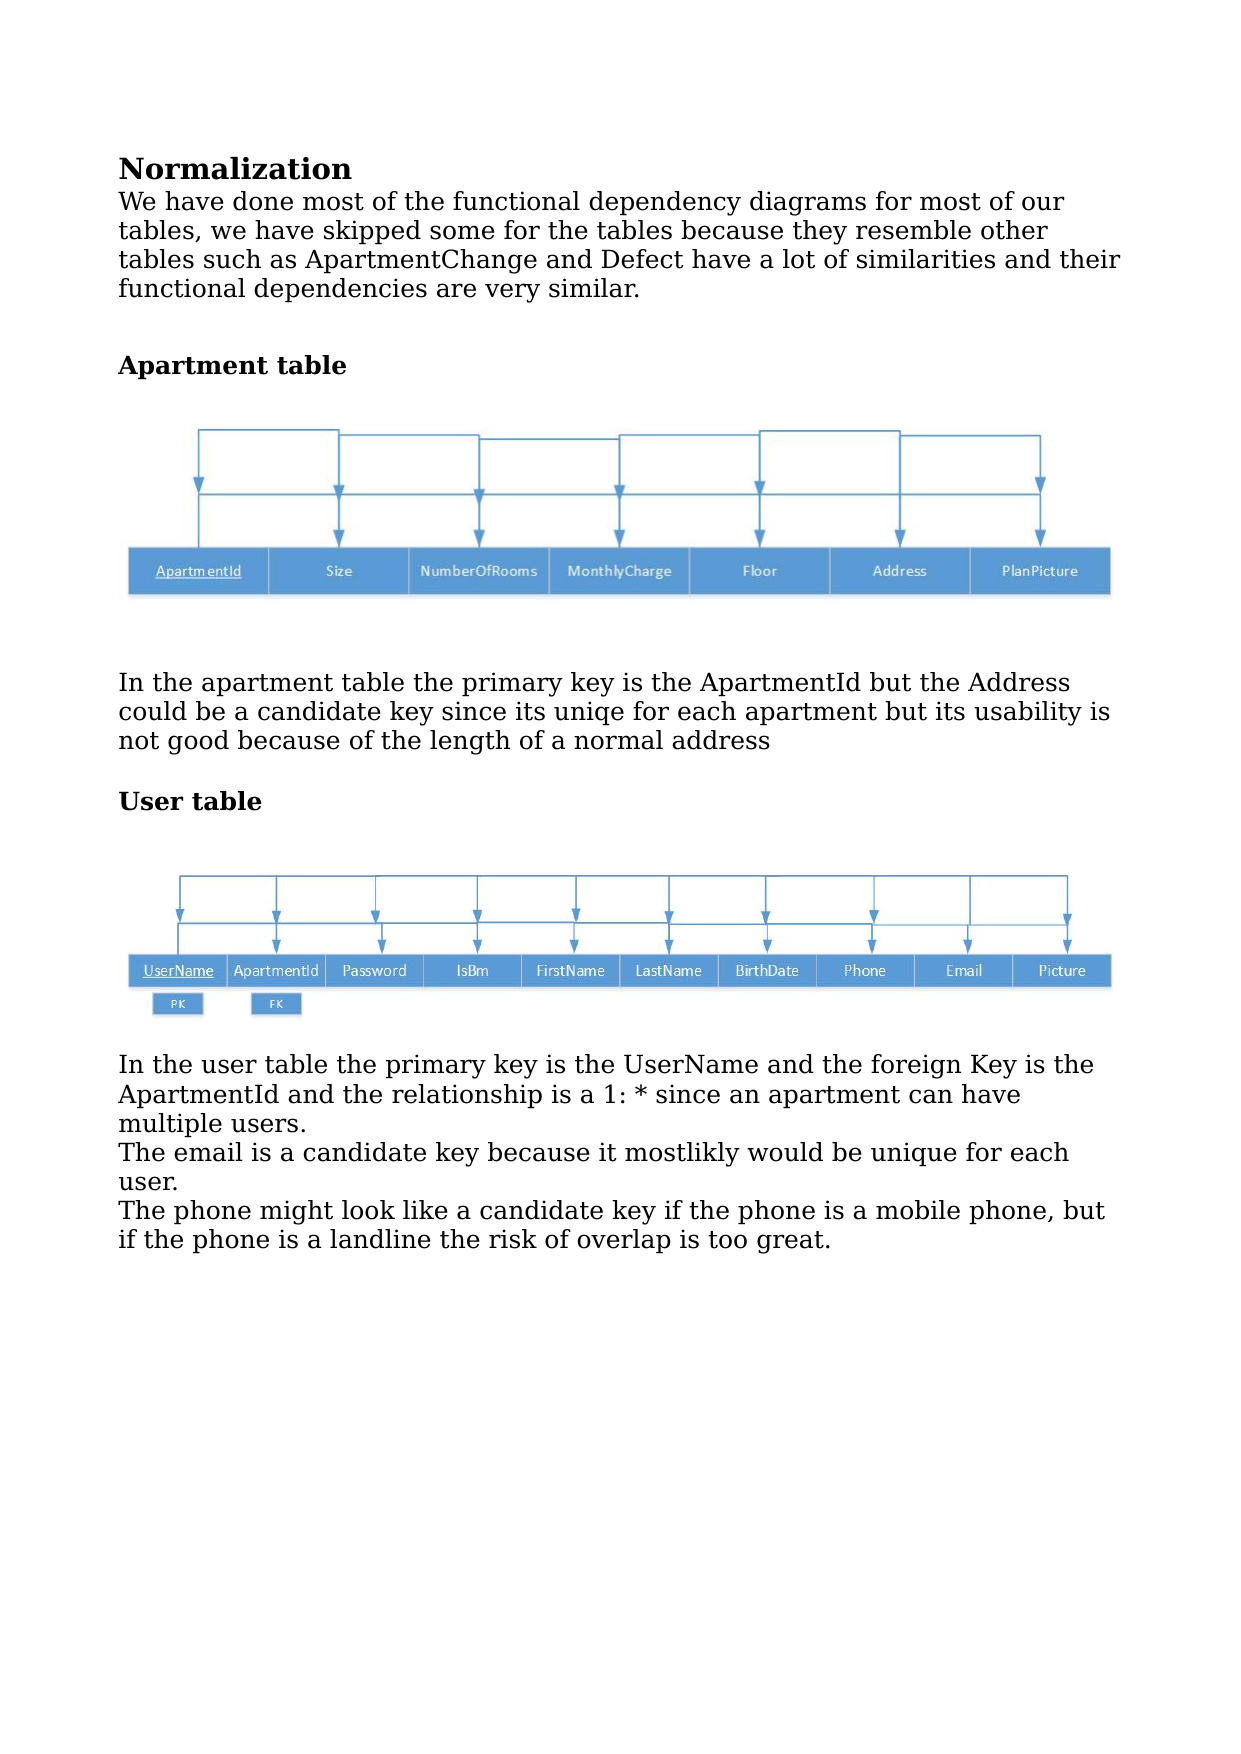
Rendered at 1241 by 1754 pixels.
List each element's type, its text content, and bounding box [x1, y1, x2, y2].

text In the apartment table the primary key is the ApartmentId but the Address could be a candidate key since its uniqe for each apartment but its usability is not good because of the length of a normal address [118, 668, 1122, 756]
text In the user table the primary key is the UserName and the foreign Key is the ApartmentId and the relationship is a 1: * since an apartment can have multiple users. The email is a candidate key because it mostlikly would be unique for each user. The phone might look like a candidate key if the phone is a mobile phone, but if the phone is a landline the risk of overlap is too great. [118, 1051, 1122, 1255]
text User table [118, 787, 1122, 816]
text We have done most of the functional dependency diagrams for most of our tables, we have skipped some for the tables because they resemble other tables such as ApartmentChange and Defect have a lot of similarities and their functional dependencies are very similar. [118, 187, 1122, 303]
text Apartment table [118, 351, 1122, 381]
text Normalization [118, 152, 1122, 187]
